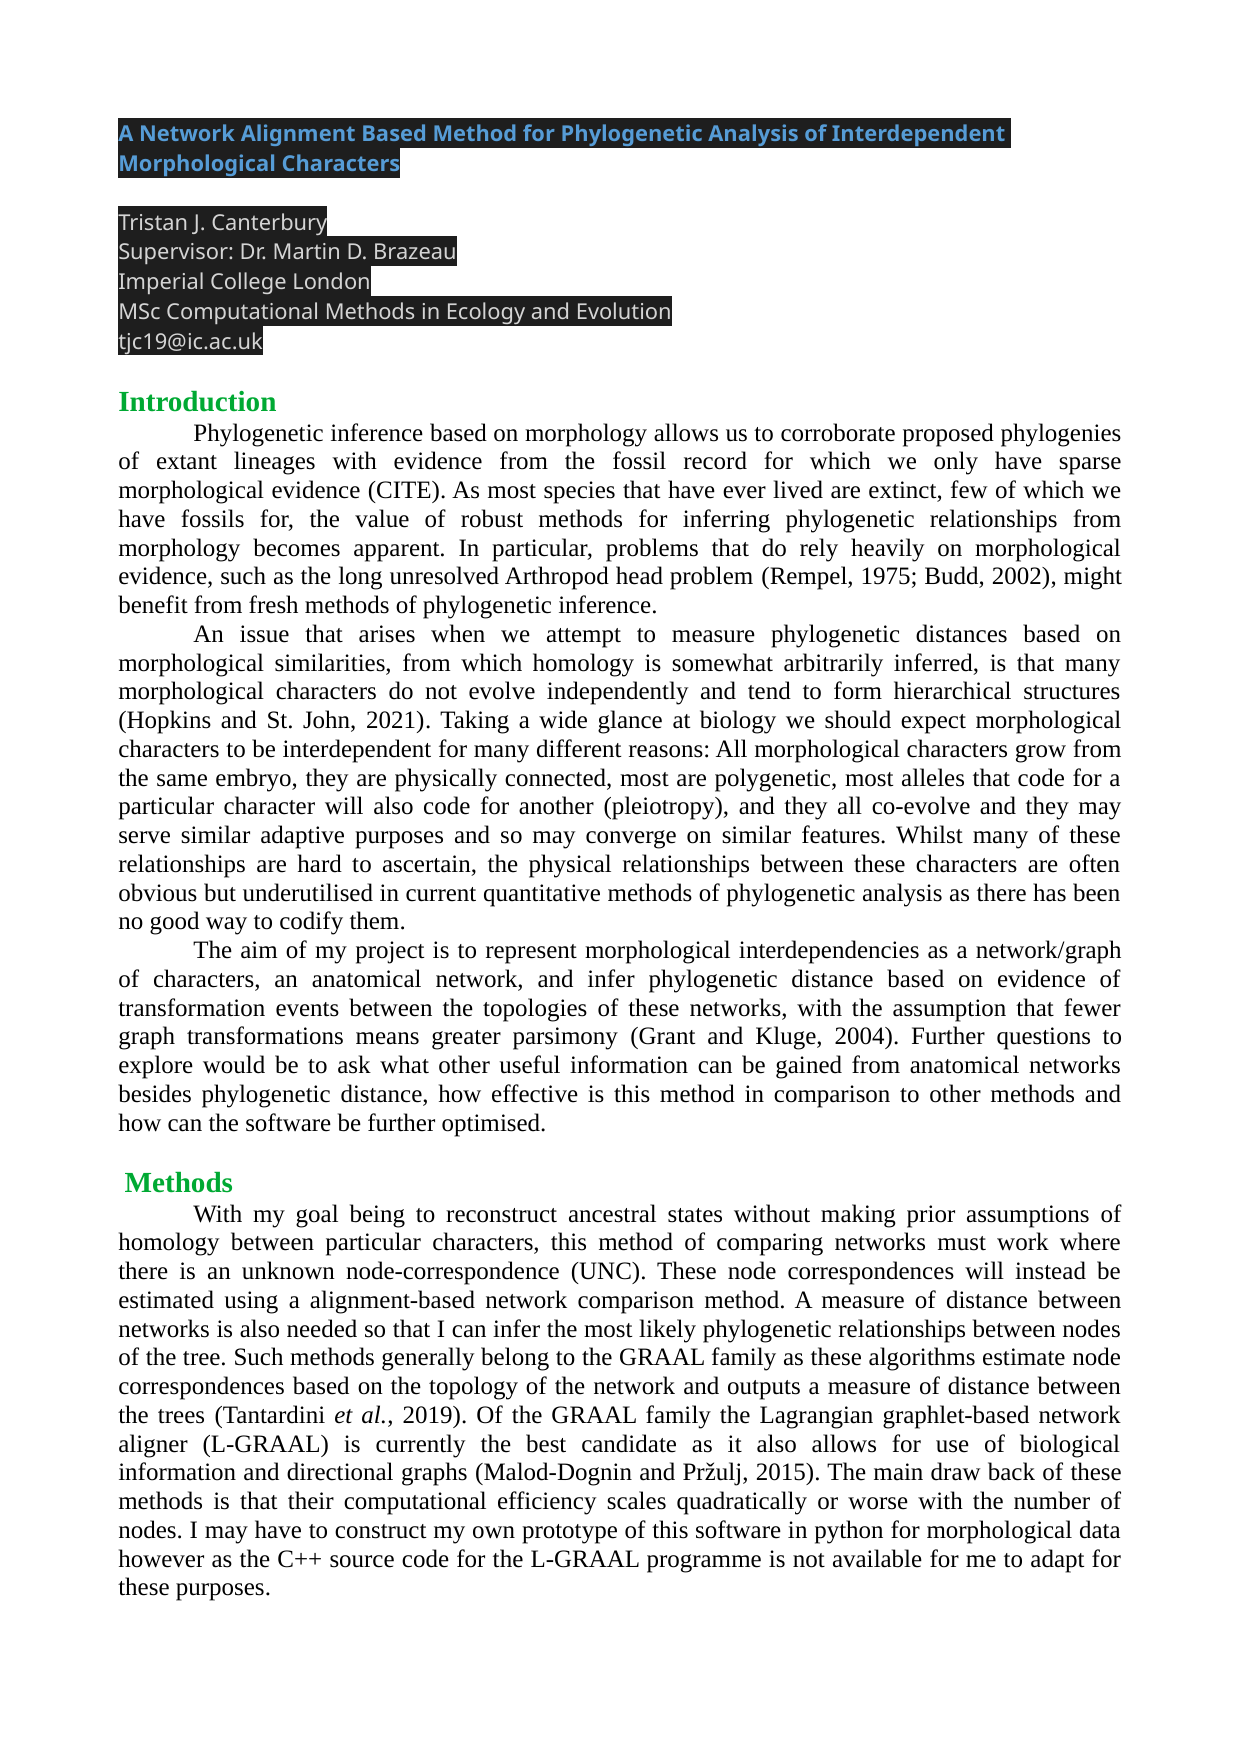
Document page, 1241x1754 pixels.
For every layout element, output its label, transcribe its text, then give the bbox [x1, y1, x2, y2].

text With my goal being to reconstruct ancestral states without making prior assumptions of homology between particular characters, this method of comparing networks must work where there is an unknown node-correspondence (UNC). These node correspondences will instead be estimated using a alignment-based network comparison method. A measure of distance between networks is also needed so that I can infer the most likely phylogenetic relationships between nodes of the tree. Such methods generally belong to the GRAAL family as these algorithms estimate node correspondences based on the topology of the network and outputs a measure of distance between the trees (Tantardini et al., 2019)⁠. Of the GRAAL family the Lagrangian graphlet-based network aligner (L-GRAAL) is currently the best candidate as it also allows for use of biological information and directional graphs (Malod-Dognin and Pržulj, 2015)⁠. The main draw back of these methods is that their computational efficiency scales quadratically or worse with the number of nodes. I may have to construct my own prototype of this software in python for morphological data however as the C++ source code for the L-GRAAL programme is not available for me to adapt for these purposes. [118, 1199, 1122, 1601]
text Tristan J. Canterbury [118, 206, 1122, 236]
text Supervisor: Dr. Martin D. Brazeau [118, 236, 1122, 266]
text An issue that arises when we attempt to measure phylogenetic distances based on morphological similarities, from which homology is somewhat arbitrarily inferred, is that many morphological characters do not evolve independently and tend to form hierarchical structures (Hopkins and St. John, 2021)⁠. Taking a wide glance at biology we should expect morphological characters to be interdependent for many different reasons: All morphological characters grow from the same embryo, they are physically connected, most are polygenetic, most alleles that code for a particular character will also code for another (pleiotropy), and they all co-evolve and they may serve similar adaptive purposes and so may converge on similar features. Whilst many of these relationships are hard to ascertain, the physical relationships between these characters are often obvious but underutilised in current quantitative methods of phylogenetic analysis as there has been no good way to codify them. [118, 619, 1122, 935]
text Introduction [118, 384, 1122, 418]
text Methods [118, 1165, 1122, 1199]
text MSc Computational Methods in Ecology and Evolution [118, 296, 1122, 326]
text tjc19@ic.ac.uk⁠ [118, 326, 1122, 355]
text The aim of my project is to represent morphological interdependencies as a network/graph of characters, an anatomical network, and infer phylogenetic distance based on evidence of transformation events between the topologies of these networks, with the assumption that fewer graph transformations means greater parsimony (Grant and Kluge, 2004)⁠. Further questions to explore would be to ask what other useful information can be gained from anatomical networks besides phylogenetic distance, how effective is this method in comparison to other methods and how can the software be further optimised. [118, 935, 1122, 1136]
text Imperial College London [118, 266, 1122, 296]
text A Network Alignment Based Method for Phylogenetic Analysis of Interdependent Morphological Characters [118, 118, 1122, 178]
text Phylogenetic inference based on morphology allows us to corroborate proposed phylogenies of extant lineages with evidence from the fossil record for which we only have sparse morphological evidence (CITE). As most species that have ever lived are extinct, few of which we have fossils for, the value of robust methods for inferring phylogenetic relationships from morphology becomes apparent. In particular, problems that do rely heavily on morphological evidence, such as the long unresolved Arthropod head problem (Rempel, 1975; Budd, 2002)⁠, might benefit from fresh methods of phylogenetic inference. [118, 418, 1122, 619]
